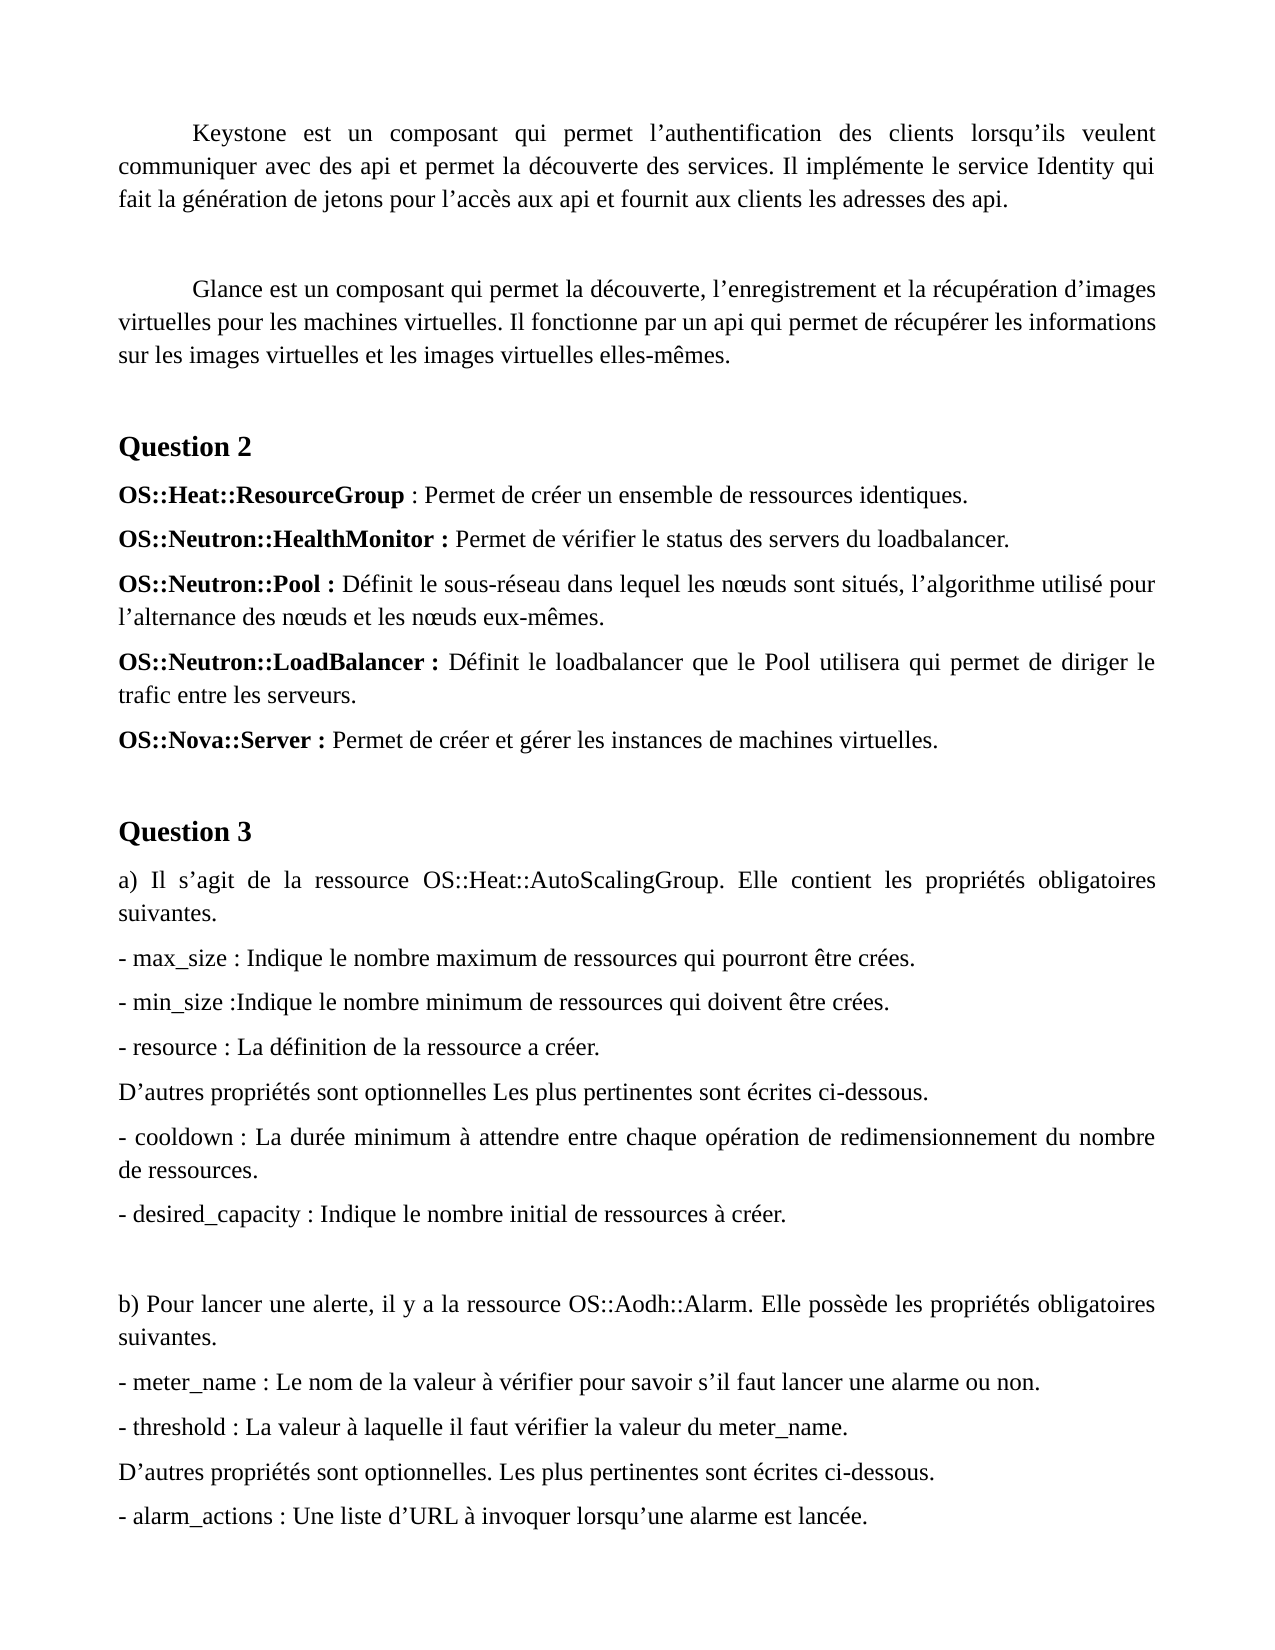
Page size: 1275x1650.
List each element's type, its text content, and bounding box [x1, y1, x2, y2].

text - resource : La définition de la ressource a créer. [118, 1032, 1157, 1061]
text Question 2 [118, 429, 1157, 463]
text - alarm_actions : Une liste d’URL à invoquer lorsqu’une alarme est lancée. [118, 1501, 1157, 1530]
text - desired_capacity : Indique le nombre initial de ressources à créer. [118, 1199, 1157, 1228]
text - meter_name : Le nom de la valeur à vérifier pour savoir s’il faut lancer une alarme ou non. [118, 1367, 1157, 1396]
text D’autres propriétés sont optionnelles. Les plus pertinentes sont écrites ci-dessous. [118, 1457, 1157, 1485]
text OS::Neutron::HealthMonitor : Permet de vérifier le status des servers du loadbalancer. [118, 524, 1157, 553]
text D’autres propriétés sont optionnelles Les plus pertinentes sont écrites ci-dessous. [118, 1077, 1157, 1106]
text OS::Heat::ResourceGroup : Permet de créer un ensemble de ressources identiques. [118, 480, 1157, 508]
text OS::Neutron::Pool : Définit le sous-réseau dans lequel les nœuds sont situés, l’algorithme utilisé pour l’alternance des nœuds et les nœuds eux-mêmes. [118, 569, 1157, 631]
text OS::Neutron::LoadBalancer : Définit le loadbalancer que le Pool utilisera qui permet de diriger le trafic entre les serveurs. [118, 647, 1157, 709]
text b) Pour lancer une alerte, il y a la ressource OS::Aodh::Alarm. Elle possède les propriétés obligatoires suivantes. [118, 1289, 1157, 1351]
text OS::Nova::Server : Permet de créer et gérer les instances de machines virtuelles. [118, 725, 1157, 754]
text Question 3 [118, 814, 1157, 848]
text - min_size :Indique le nombre minimum de ressources qui doivent être crées. [118, 987, 1157, 1016]
text - threshold : La valeur à laquelle il faut vérifier la valeur du meter_name. [118, 1412, 1157, 1441]
text - cooldown : La durée minimum à attendre entre chaque opération de redimensionnement du nombre de ressources. [118, 1122, 1157, 1183]
text Glance est un composant qui permet la découverte, l’enregistrement et la récupération d’images virtuelles pour les machines virtuelles. Il fonctionne par un api qui permet de récupérer les informations sur les images virtuelles et les images virtuelles elles-mêmes. [118, 274, 1157, 368]
text a) Il s’agit de la ressource OS::Heat::AutoScalingGroup. Elle contient les propriétés obligatoires suivantes. [118, 865, 1157, 927]
text Keystone est un composant qui permet l’authentification des clients lorsqu’ils veulent communiquer avec des api et permet la découverte des services. Il implémente le service Identity qui fait la génération de jetons pour l’accès aux api et fournit aux clients les adresses des api. [118, 118, 1157, 213]
text - max_size : Indique le nombre maximum de ressources qui pourront être crées. [118, 943, 1157, 971]
